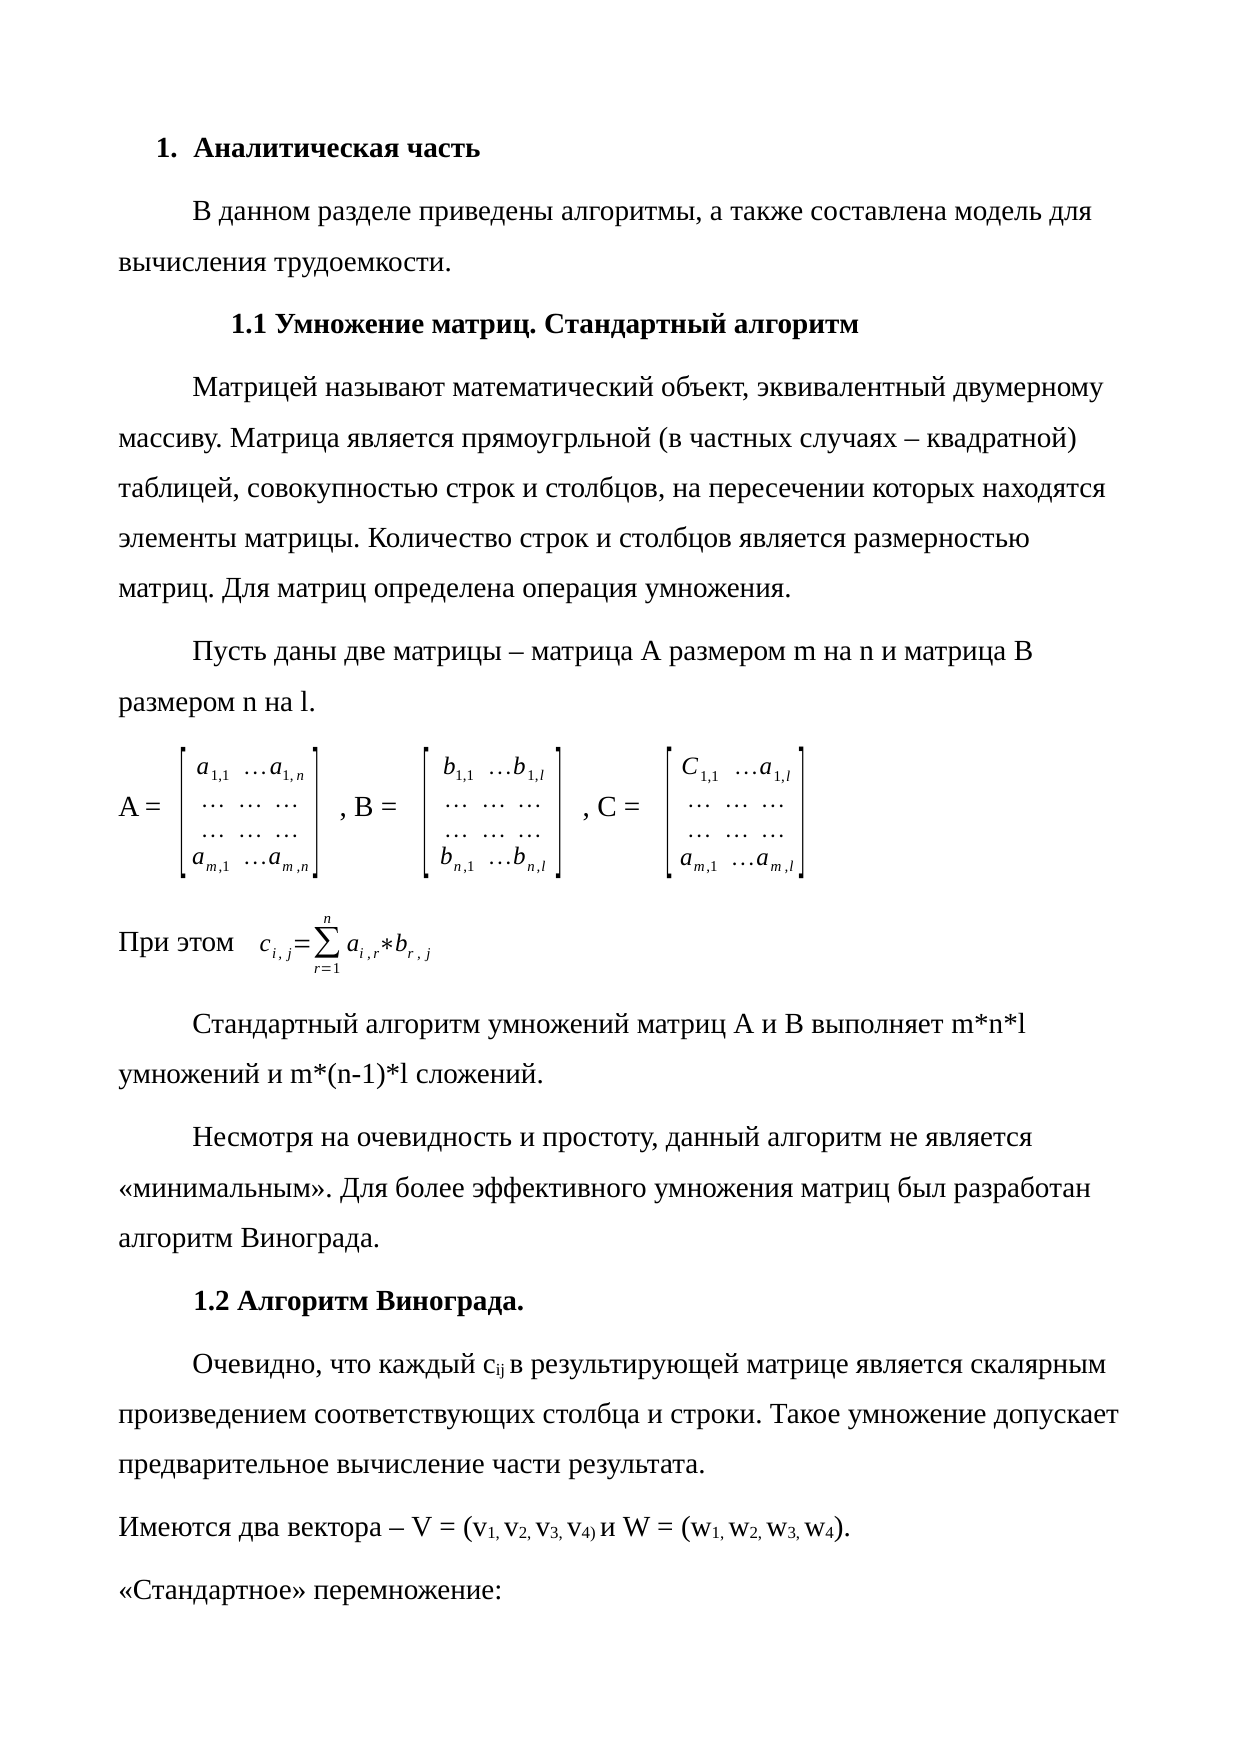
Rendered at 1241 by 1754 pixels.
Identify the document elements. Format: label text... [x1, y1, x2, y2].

text Очевидно, что каждый cij в результирующей матрице является скалярным произведением соответствующих столбца и строки. Такое умножение допускает предварительное вычисление части результата. [118, 1346, 1122, 1480]
text A =, B = , C = [118, 747, 1122, 881]
text В данном разделе приведены алгоритмы, а также составлена модель для вычисления трудоемкости. [118, 193, 1122, 277]
text Стандартный алгоритм умножений матриц А и В выполняет m*n*l умножений и m*(n-1)*l сложений. [118, 1006, 1122, 1090]
list 1.2 Алгоритм Винограда. [156, 1283, 1122, 1316]
text «Стандартное» перемножение: [118, 1572, 1122, 1606]
text При этом [118, 910, 1122, 977]
list 1.1 Умножение матриц. Стандартный алгоритм [193, 307, 1122, 340]
text Имеются два вектора – V = (v1, v2, v3, v4) и W = (w1, w2, w3, w4). [118, 1509, 1122, 1543]
text Пусть даны две матрицы – матрица А размером m на n и матрица B размером n на l. [118, 633, 1122, 717]
text Несмотря на очевидность и простоту, данный алгоритм не является «минимальным». Для более эффективного умножения матриц был разработан алгоритм Винограда. [118, 1119, 1122, 1254]
list Аналитическая часть [156, 131, 1122, 164]
text Матрицей называют математический объект, эквивалентный двумерному массиву. Матрица является прямоугрльной (в частных случаях – квадратной) таблицей, совокупностью строк и столбцов, на пересечении которых находятся элементы матрицы. Количество строк и столбцов является размерностью матриц. Для матриц определена операция умножения. [118, 369, 1122, 604]
